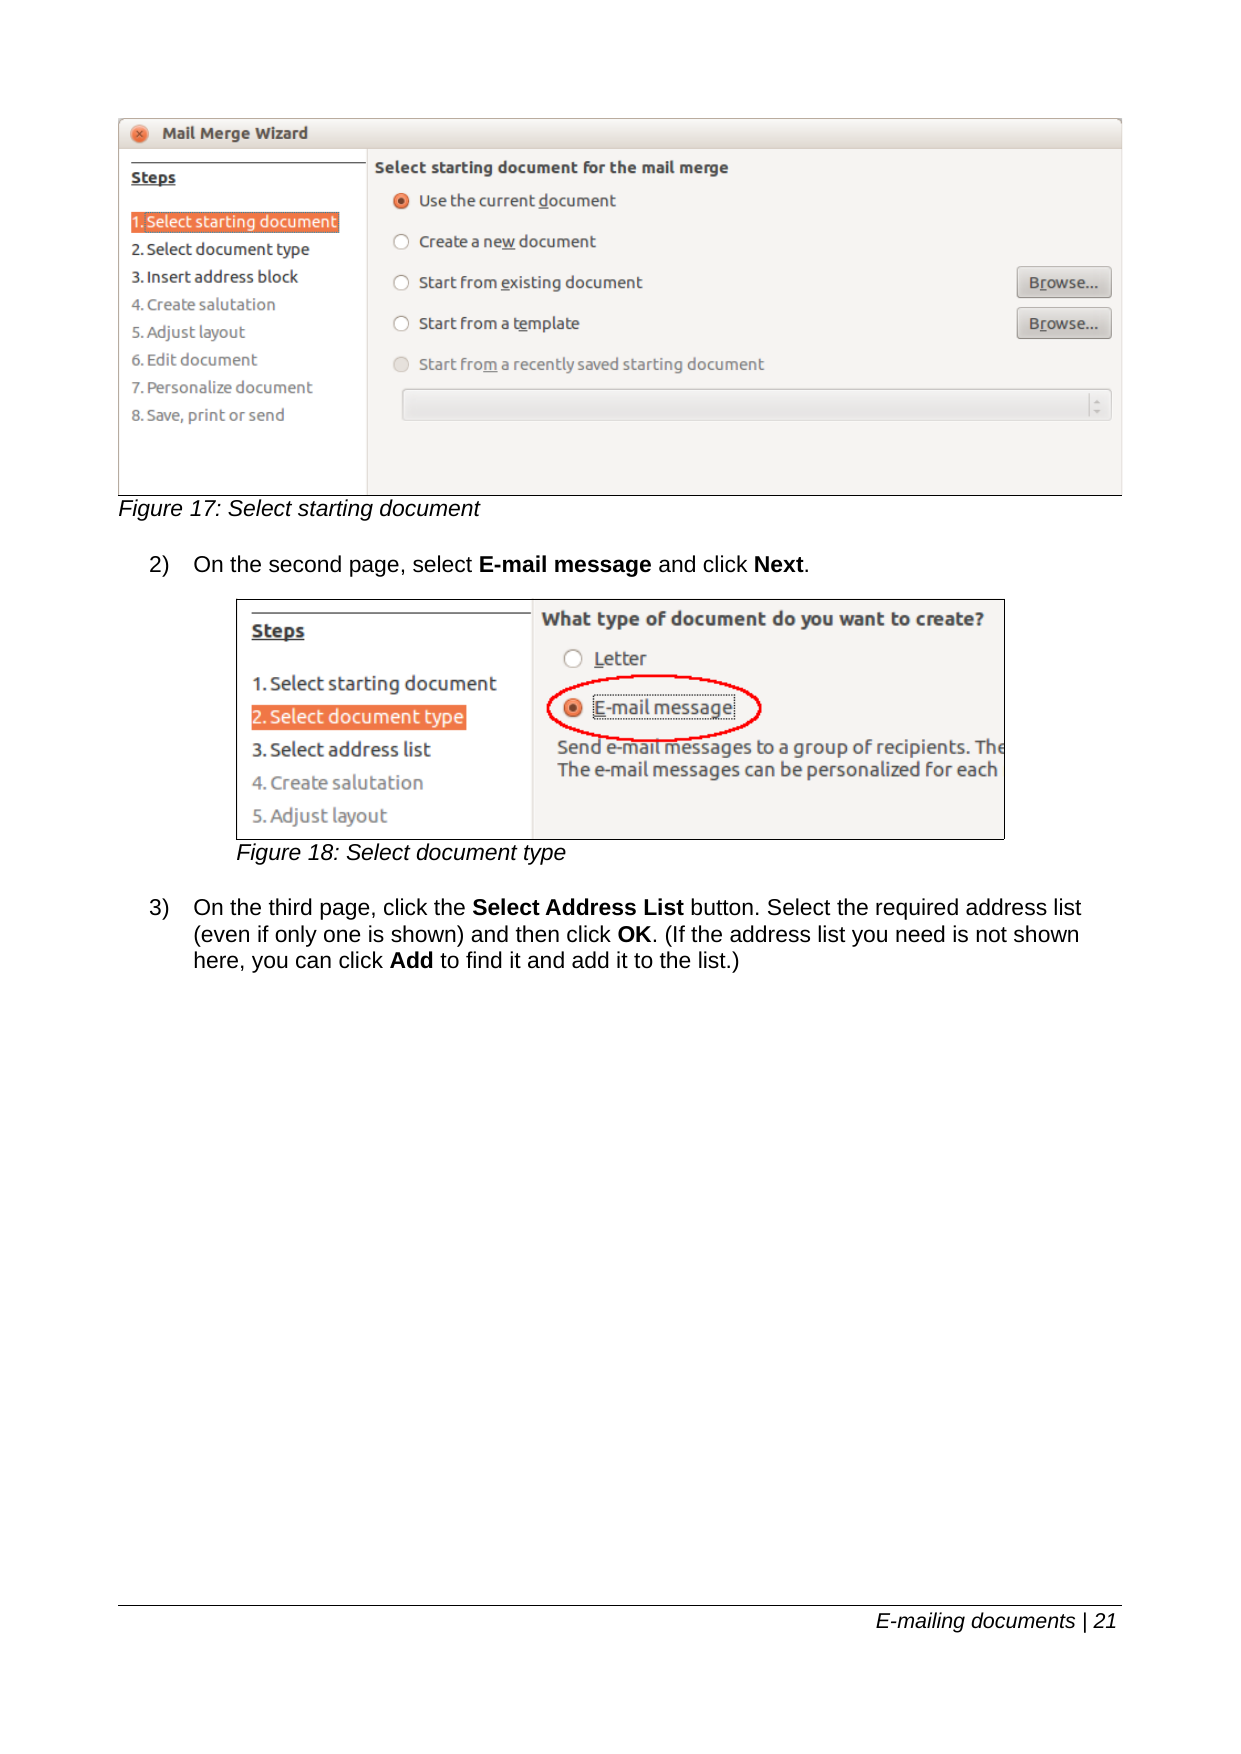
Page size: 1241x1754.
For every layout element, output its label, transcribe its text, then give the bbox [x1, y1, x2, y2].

text Figure 17: Select starting document [118, 496, 1122, 521]
picture [237, 600, 1004, 839]
text Figure 18: Select document type [236, 840, 1004, 866]
list On the third page, click the Select Address List button. Select the required address list (even if only one is shown) and then click OK. (If the address list you need is not shown here, you can click Add to find it and add it to the list.) [169, 894, 1122, 973]
picture [118, 118, 1123, 495]
list On the second page, select E-mail message and click Next. [169, 551, 1122, 578]
